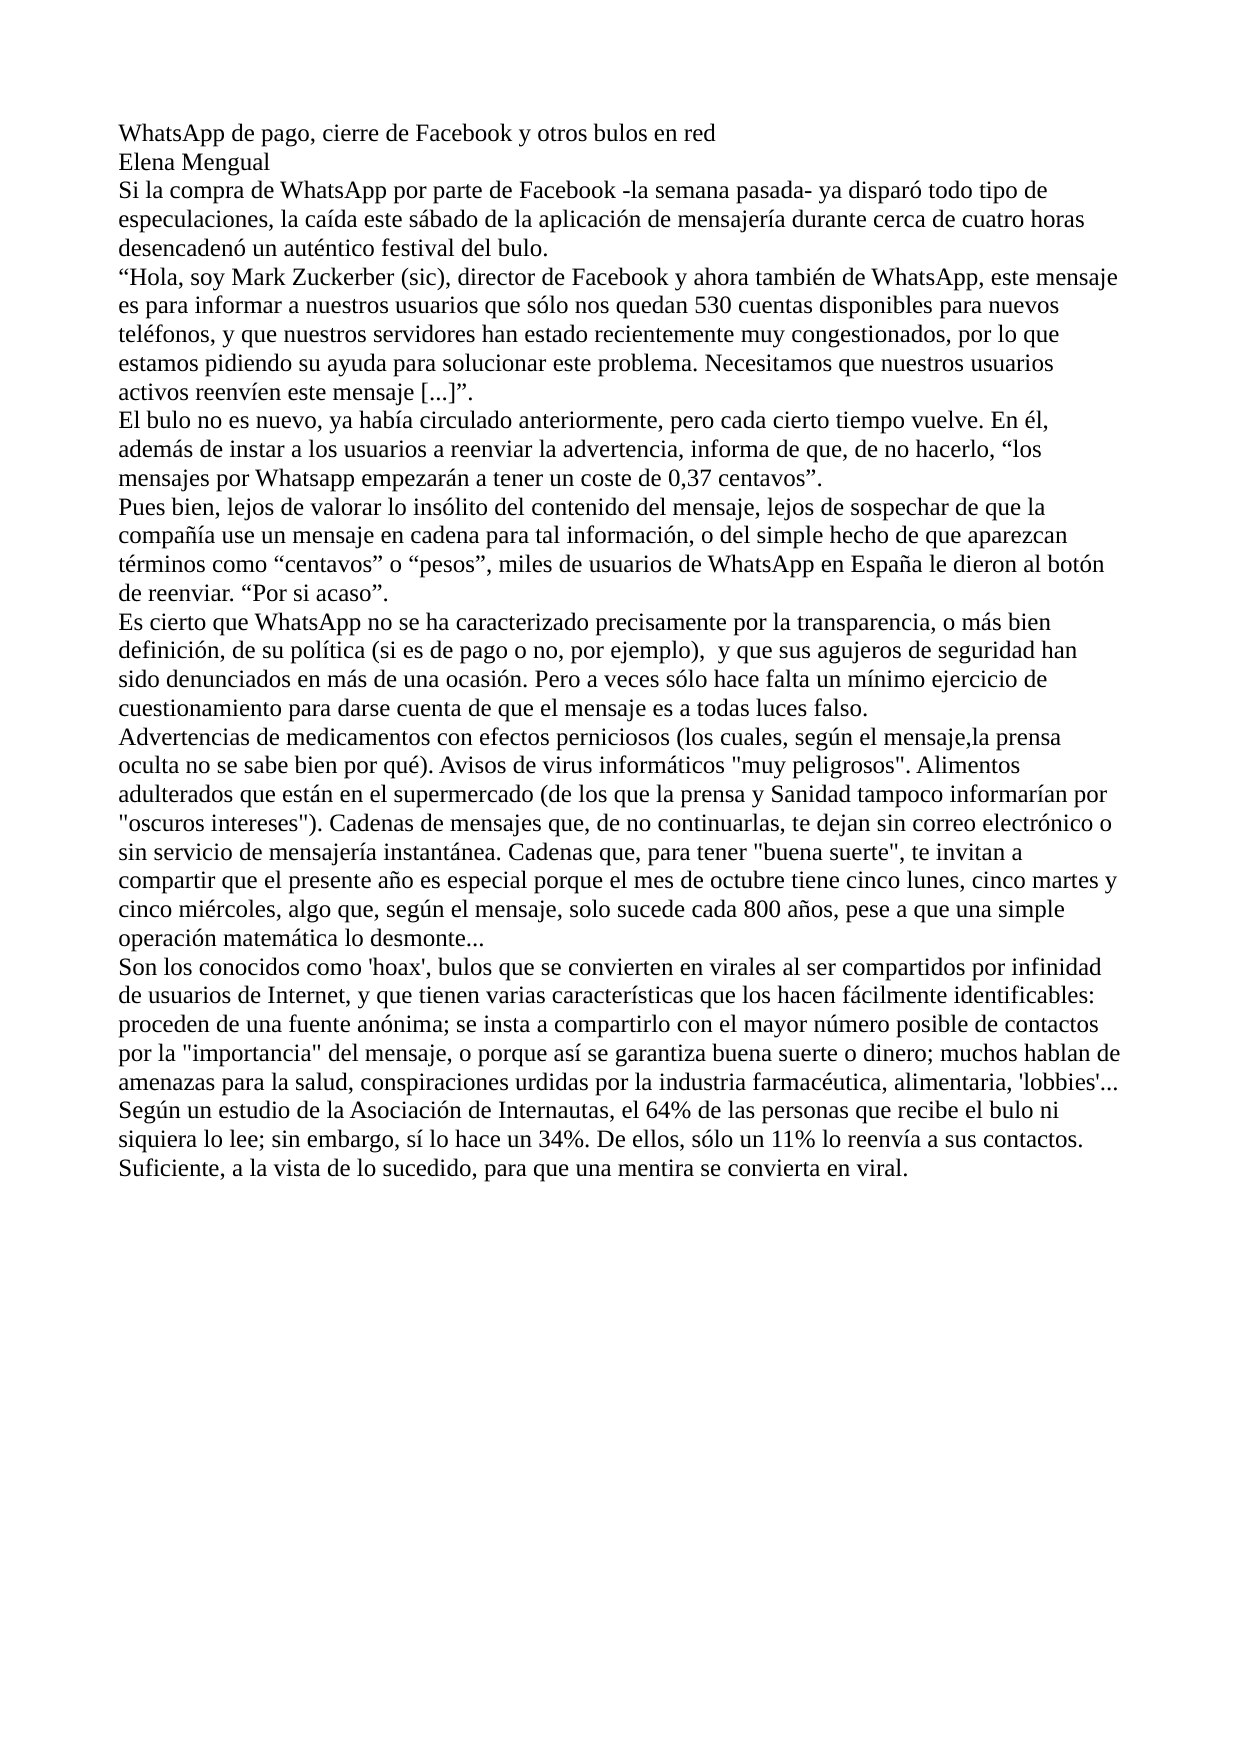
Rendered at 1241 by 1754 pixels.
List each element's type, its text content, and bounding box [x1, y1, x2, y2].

text Si la compra de WhatsApp por parte de Facebook -la semana pasada- ya disparó todo tipo de especulaciones, la caída este sábado de la aplicación de mensajería durante cerca de cuatro horas desencadenó un auténtico festival del bulo. [118, 176, 1122, 262]
text “Hola, soy Mark Zuckerber (sic), director de Facebook y ahora también de WhatsApp, este mensaje es para informar a nuestros usuarios que sólo nos quedan 530 cuentas disponibles para nuevos teléfonos, y que nuestros servidores han estado recientemente muy congestionados, por lo que estamos pidiendo su ayuda para solucionar este problema. Necesitamos que nuestros usuarios activos reenvíen este mensaje [...]”. [118, 262, 1122, 406]
text Pues bien, lejos de valorar lo insólito del contenido del mensaje, lejos de sospechar de que la compañía use un mensaje en cadena para tal información, o del simple hecho de que aparezcan términos como “centavos” o “pesos”, miles de usuarios de WhatsApp en España le dieron al botón de reenviar. “Por si acaso”. [118, 492, 1122, 607]
text Son los conocidos como 'hoax', bulos que se convierten en virales al ser compartidos por infinidad de usuarios de Internet, y que tienen varias características que los hacen fácilmente identificables: proceden de una fuente anónima; se insta a compartirlo con el mayor número posible de contactos por la "importancia" del mensaje, o porque así se garantiza buena suerte o dinero; muchos hablan de amenazas para la salud, conspiraciones urdidas por la industria farmacéutica, alimentaria, 'lobbies'... [118, 952, 1122, 1096]
text Elena Mengual [118, 147, 1122, 176]
text El bulo no es nuevo, ya había circulado anteriormente, pero cada cierto tiempo vuelve. En él, además de instar a los usuarios a reenviar la advertencia, informa de que, de no hacerlo, “los mensajes por Whatsapp empezarán a tener un coste de 0,37 centavos”. [118, 406, 1122, 492]
text WhatsApp de pago, cierre de Facebook y otros bulos en red [118, 118, 1122, 147]
text Advertencias de medicamentos con efectos perniciosos (los cuales, según el mensaje,la prensa oculta no se sabe bien por qué). Avisos de virus informáticos "muy peligrosos". Alimentos adulterados que están en el supermercado (de los que la prensa y Sanidad tampoco informarían por "oscuros intereses"). Cadenas de mensajes que, de no continuarlas, te dejan sin correo electrónico o sin servicio de mensajería instantánea. Cadenas que, para tener "buena suerte", te invitan a compartir que el presente año es especial porque el mes de octubre tiene cinco lunes, cinco martes y cinco miércoles, algo que, según el mensaje, solo sucede cada 800 años, pese a que una simple operación matemática lo desmonte... [118, 722, 1122, 952]
text Según un estudio de la Asociación de Internautas, el 64% de las personas que recibe el bulo ni siquiera lo lee; sin embargo, sí lo hace un 34%. De ellos, sólo un 11% lo reenvía a sus contactos. Suficiente, a la vista de lo sucedido, para que una mentira se convierta en viral. [118, 1096, 1122, 1182]
text Es cierto que WhatsApp no se ha caracterizado precisamente por la transparencia, o más bien definición, de su política (si es de pago o no, por ejemplo), y que sus agujeros de seguridad han sido denunciados en más de una ocasión. Pero a veces sólo hace falta un mínimo ejercicio de cuestionamiento para darse cuenta de que el mensaje es a todas luces falso. [118, 607, 1122, 722]
